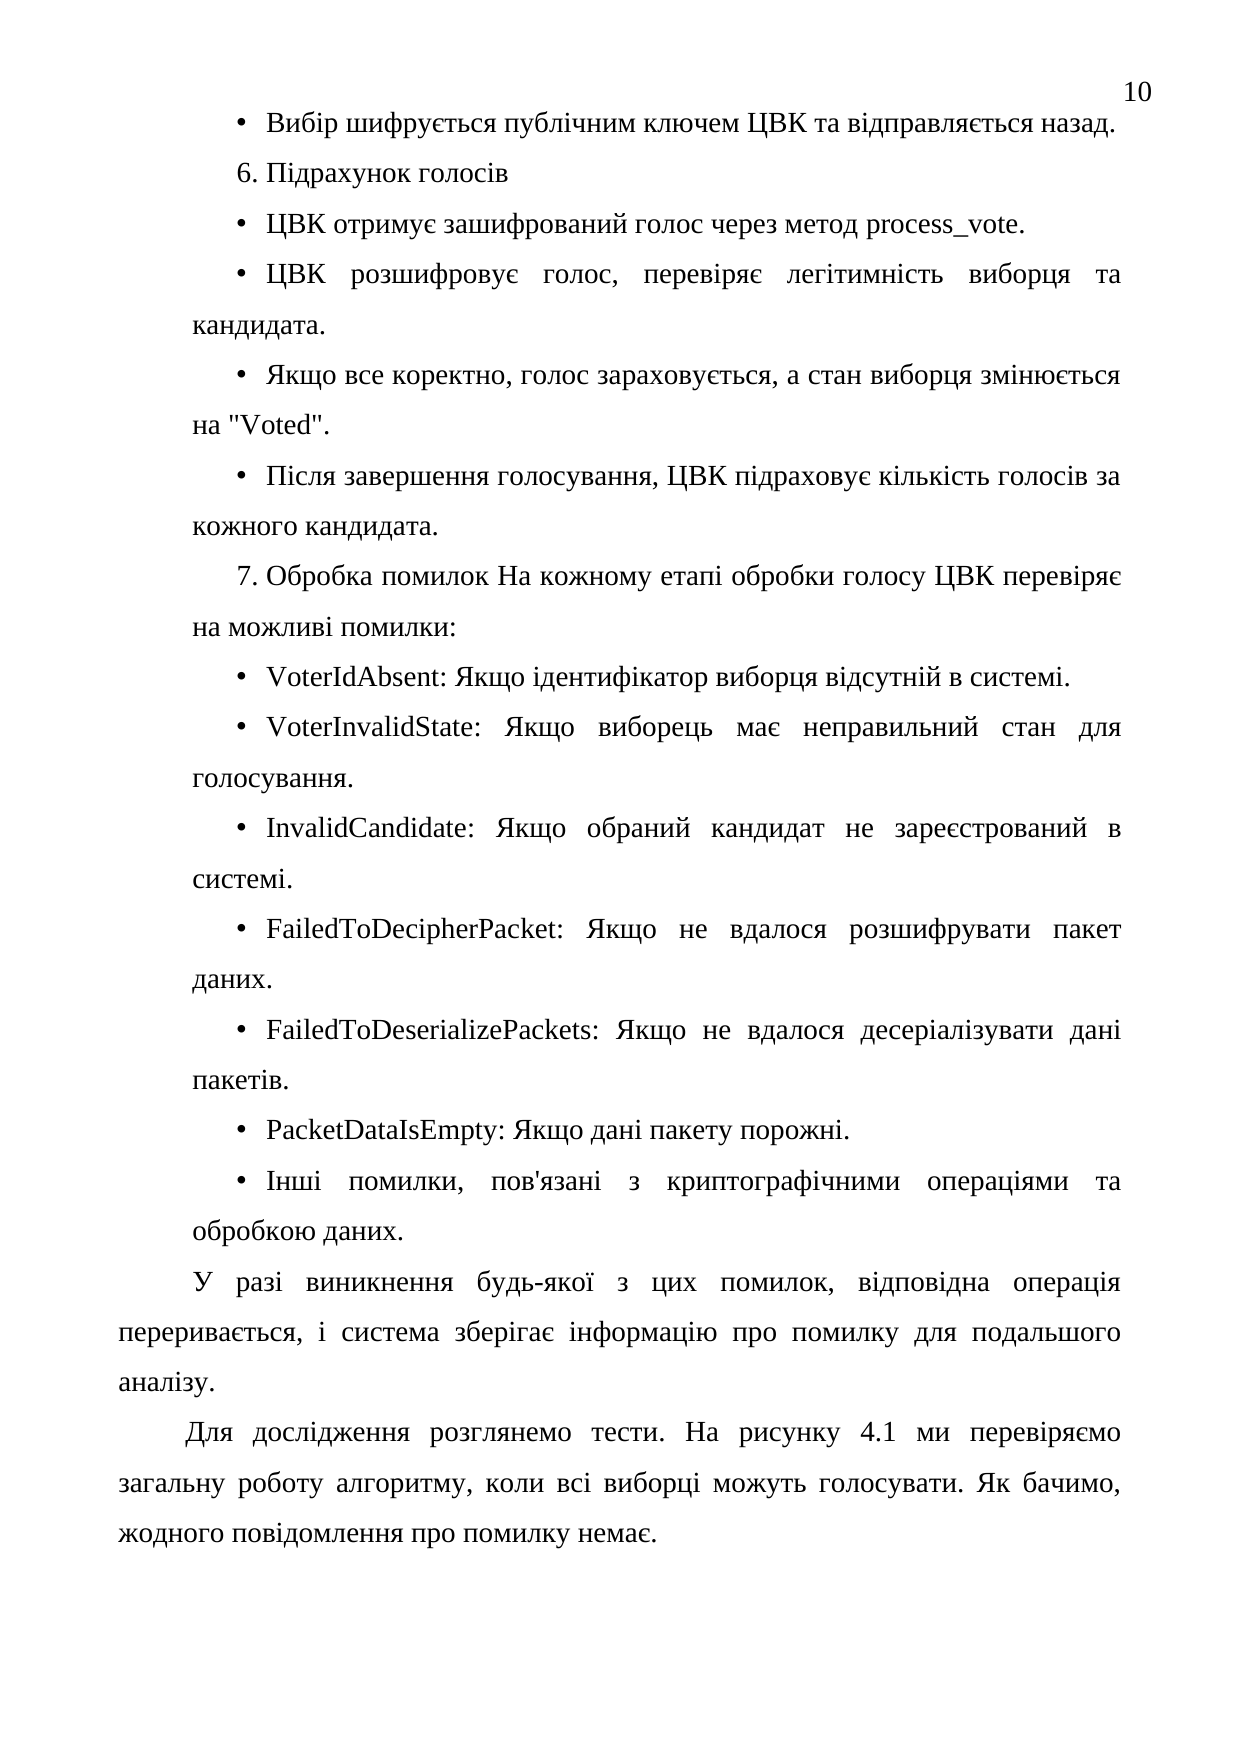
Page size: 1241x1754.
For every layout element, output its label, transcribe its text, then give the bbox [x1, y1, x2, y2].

list VoterIdAbsent: Якщо ідентифікатор виборця відсутній в системі. [162, 659, 1122, 693]
list ЦВК отримує зашифрований голос через метод process_vote. [162, 206, 1122, 239]
list Підрахунок голосів [162, 156, 1122, 189]
text Для дослідження розглянемо тести. На рисунку 4.1 ми перевіряємо загальну роботу алгоритму, коли всі виборці можуть голосувати. Як бачимо, жодного повідомлення про помилку немає. [118, 1414, 1122, 1549]
list Якщо все коректно, голос зараховується, а стан виборця змінюється на "Voted". [162, 357, 1122, 441]
list FailedToDeserializePackets: Якщо не вдалося десеріалізувати дані пакетів. [162, 1012, 1122, 1096]
list Інші помилки, пов'язані з криптографічними операціями та обробкою даних. [162, 1163, 1122, 1247]
list PacketDataIsEmpty: Якщо дані пакету порожні. [162, 1112, 1122, 1146]
list VoterInvalidState: Якщо виборець має неправильний стан для голосування. [162, 709, 1122, 793]
text У разі виникнення будь-якої з цих помилок, відповідна операція переривається, і система зберігає інформацію про помилку для подальшого аналізу. [118, 1264, 1122, 1398]
list Вибір шифрується публічним ключем ЦВК та відправляється назад. [162, 105, 1122, 139]
list Після завершення голосування, ЦВК підраховує кількість голосів за кожного кандидата. [162, 458, 1122, 542]
list FailedToDecipherPacket: Якщо не вдалося розшифрувати пакет даних. [162, 911, 1122, 995]
list Обробка помилок На кожному етапі обробки голосу ЦВК перевіряє на можливі помилки: [162, 558, 1122, 642]
list InvalidCandidate: Якщо обраний кандидат не зареєстрований в системі. [162, 810, 1122, 894]
list ЦВК розшифровує голос, перевіряє легітимність виборця та кандидата. [162, 256, 1122, 340]
